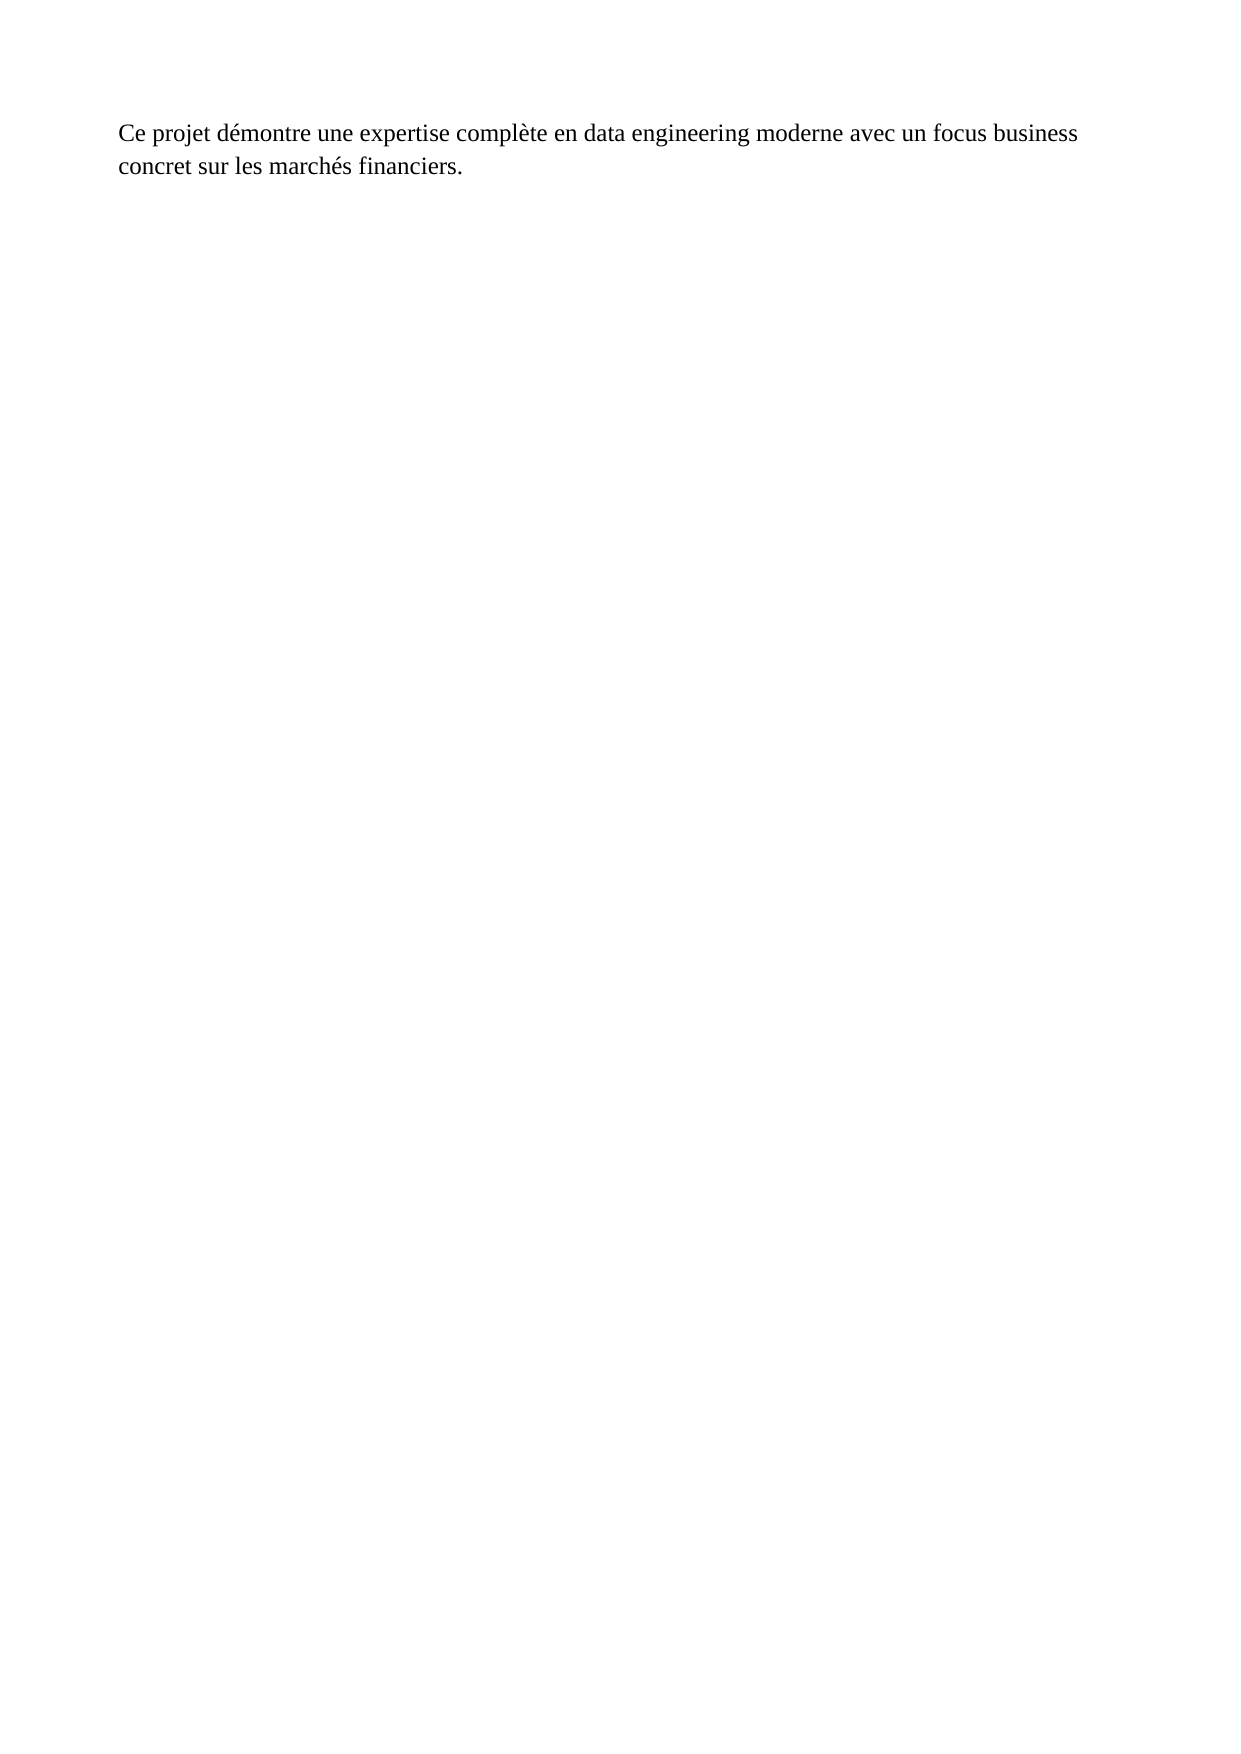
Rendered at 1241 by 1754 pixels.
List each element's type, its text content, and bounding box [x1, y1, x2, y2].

text Ce projet démontre une expertise complète en data engineering moderne avec un focus business concret sur les marchés financiers. [118, 118, 1122, 180]
